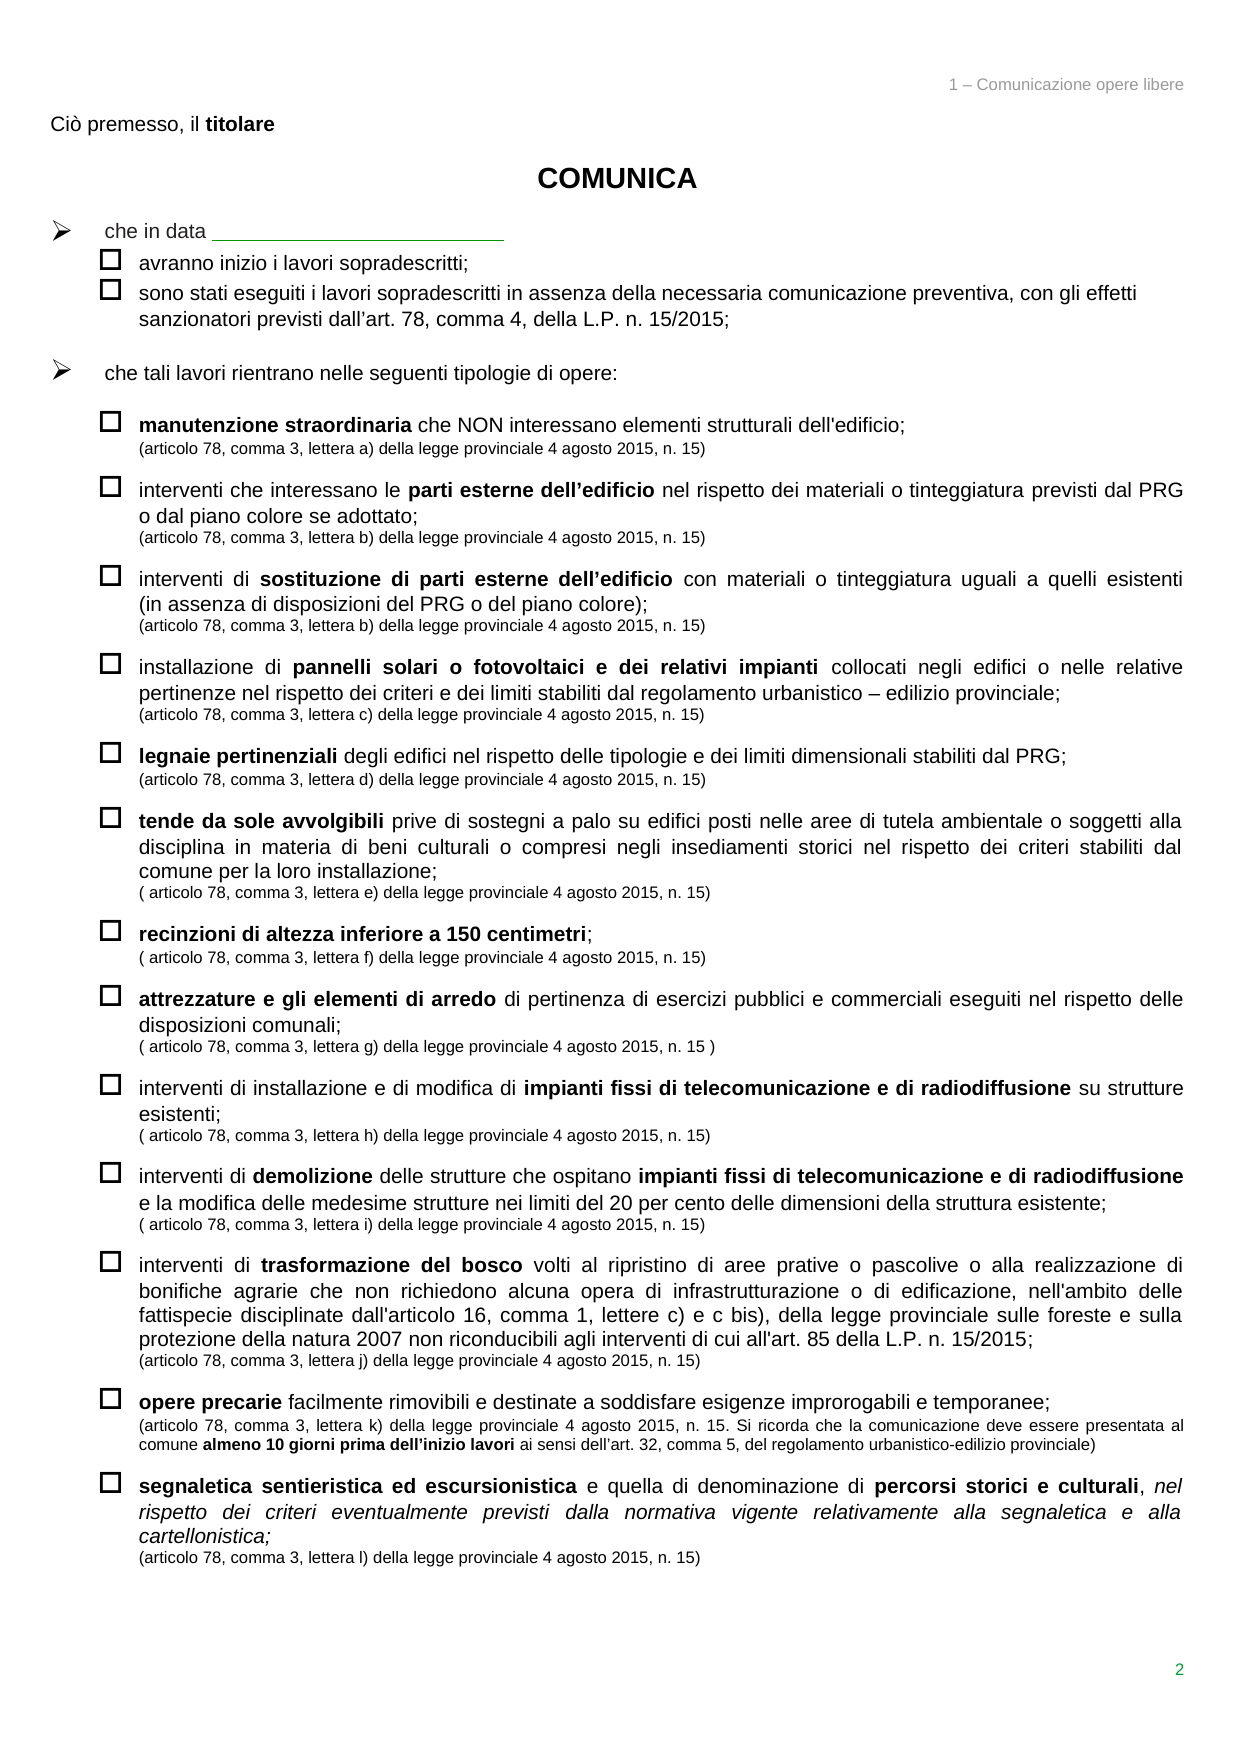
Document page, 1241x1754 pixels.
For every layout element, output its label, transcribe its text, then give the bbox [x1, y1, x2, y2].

list interventi di installazione e di modifica di impianti fissi di telecomunicazione e di radiodiffusione su strutture esistenti; [97, 1075, 1184, 1125]
list interventi di sostituzione di parti esterne dell’edificio con materiali o tinteggiatura uguali a quelli esistenti (in assenza di disposizioni del PRG o del piano colore); [97, 566, 1184, 616]
list che tali lavori rientrano nelle seguenti tipologie di opere: [50, 360, 1184, 387]
list che in data [50, 219, 1184, 248]
list (articolo 78, comma 3, lettera b) della legge provinciale 4 agosto 2015, n. 15) [97, 616, 1184, 635]
text Ciò premesso, il titolare [50, 112, 1184, 136]
list attrezzature e gli elementi di arredo di pertinenza di esercizi pubblici e commerciali eseguiti nel rispetto delle disposizioni comunali; [97, 986, 1184, 1037]
list manutenzione straordinaria che NON interessano elementi strutturali dell'edificio; [97, 412, 1184, 438]
list avranno inizio i lavori sopradescritti; [97, 251, 1184, 277]
list (articolo 78, comma 3, lettera k) della legge provinciale 4 agosto 2015, n. 15. Si ricorda che la comunicazione deve essere presentata al comune almeno 10 giorni prima dell’inizio lavori ai sensi dell’art. 32, comma 5, del regolamento urbanistico-edilizio provinciale) [97, 1416, 1184, 1454]
list opere precarie facilmente rimovibili e destinate a soddisfare esigenze improrogabili e temporanee; [97, 1389, 1184, 1416]
list ( articolo 78, comma 3, lettera f) della legge provinciale 4 agosto 2015, n. 15) [97, 948, 1184, 967]
list ( articolo 78, comma 3, lettera g) della legge provinciale 4 agosto 2015, n. 15 ) [97, 1037, 1184, 1056]
list sono stati eseguiti i lavori sopradescritti in assenza della necessaria comunicazione preventiva, con gli effetti sanzionatori previsti dall’art. 78, comma 4, della L.P. n. 15/2015; [97, 280, 1184, 331]
list segnaletica sentieristica ed escursionistica e quella di denominazione di percorsi storici e culturali, nel rispetto dei criteri eventualmente previsti dalla normativa vigente relativamente alla segnaletica e alla cartellonistica; [97, 1473, 1184, 1548]
list (articolo 78, comma 3, lettera b) della legge provinciale 4 agosto 2015, n. 15) [97, 527, 1184, 547]
list tende da sole avvolgibili prive di sostegni a palo su edifici posti nelle aree di tutela ambientale o soggetti alla disciplina in materia di beni culturali o compresi negli insediamenti storici nel rispetto dei criteri stabiliti dal comune per la loro installazione; [97, 808, 1184, 883]
list legnaie pertinenziali degli edifici nel rispetto delle tipologie e dei limiti dimensionali stabiliti dal PRG; [97, 743, 1184, 770]
list installazione di pannelli solari o fotovoltaici e dei relativi impianti collocati negli edifici o nelle relative pertinenze nel rispetto dei criteri e dei limiti stabiliti dal regolamento urbanistico – edilizio provinciale; [97, 654, 1184, 705]
list interventi che interessano le parti esterne dell’edificio nel rispetto dei materiali o tinteggiatura previsti dal PRG o dal piano colore se adottato; [97, 477, 1184, 527]
text COMUNICA [50, 161, 1184, 194]
list (articolo 78, comma 3, lettera c) della legge provinciale 4 agosto 2015, n. 15) [97, 705, 1184, 724]
list ( articolo 78, comma 3, lettera i) della legge provinciale 4 agosto 2015, n. 15) [97, 1214, 1184, 1233]
list (articolo 78, comma 3, lettera d) della legge provinciale 4 agosto 2015, n. 15) [97, 770, 1184, 789]
list (articolo 78, comma 3, lettera j) della legge provinciale 4 agosto 2015, n. 15) [97, 1351, 1184, 1370]
list (articolo 78, comma 3, lettera a) della legge provinciale 4 agosto 2015, n. 15) [97, 438, 1184, 458]
list interventi di demolizione delle strutture che ospitano impianti fissi di telecomunicazione e di radiodiffusione e la modifica delle medesime strutture nei limiti del 20 per cento delle dimensioni della struttura esistente; [97, 1164, 1184, 1214]
list ( articolo 78, comma 3, lettera h) della legge provinciale 4 agosto 2015, n. 15) [97, 1125, 1184, 1144]
list recinzioni di altezza inferiore a 150 centimetri; [97, 921, 1184, 948]
list (articolo 78, comma 3, lettera l) della legge provinciale 4 agosto 2015, n. 15) [97, 1548, 1184, 1567]
list interventi di trasformazione del bosco volti al ripristino di aree prative o pascolive o alla realizzazione di bonifiche agrarie che non richiedono alcuna opera di infrastrutturazione o di edificazione, nell'ambito delle fattispecie disciplinate dall'articolo 16, comma 1, lettere c) e c bis), della legge provinciale sulle foreste e sulla protezione della natura 2007 non riconducibili agli interventi di cui all'art. 85 della L.P. n. 15/2015; [97, 1253, 1184, 1351]
list ( articolo 78, comma 3, lettera e) della legge provinciale 4 agosto 2015, n. 15) [97, 883, 1184, 902]
